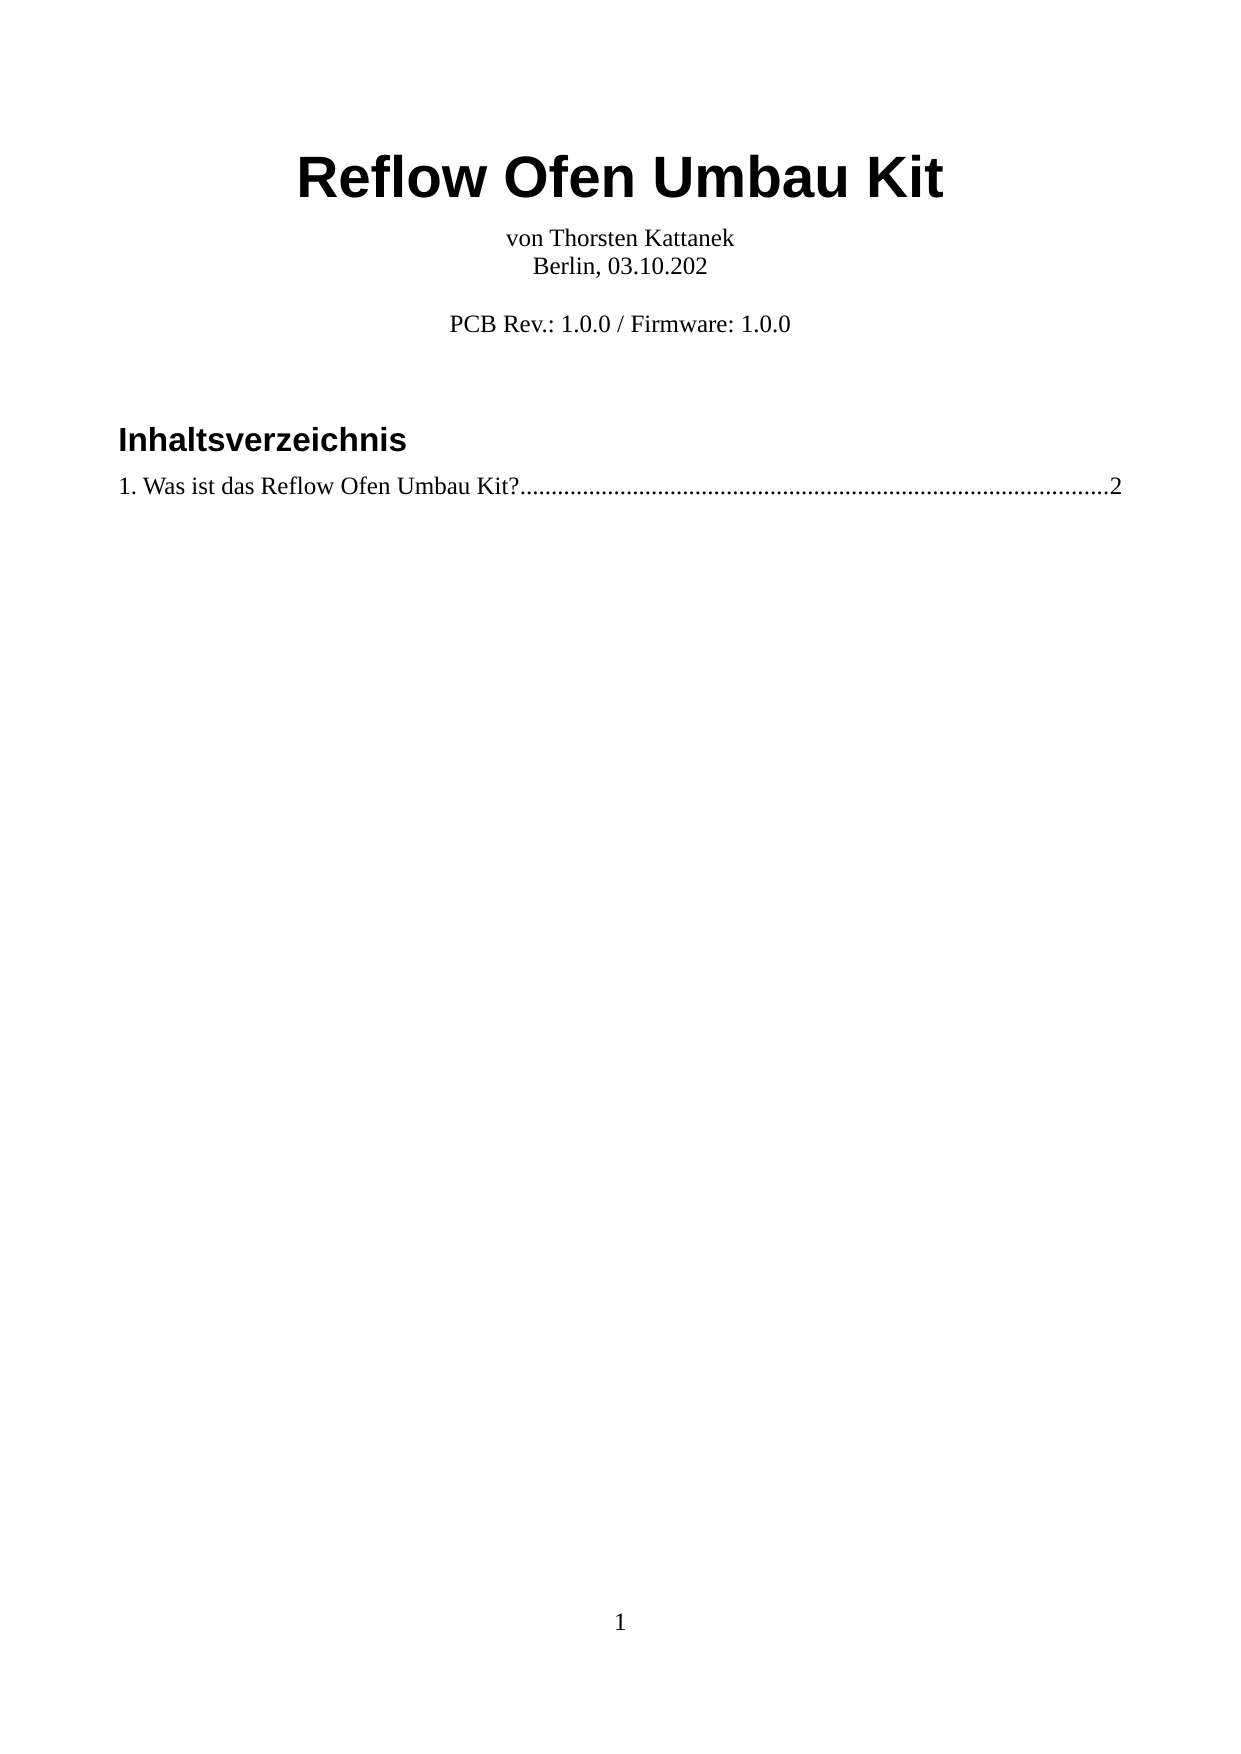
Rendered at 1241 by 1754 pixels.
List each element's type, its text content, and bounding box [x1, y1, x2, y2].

text von Thorsten Kattanek [118, 223, 1122, 251]
text PCB Rev.: 1.0.0 / Firmware: 1.0.0 [118, 309, 1122, 338]
text Berlin, 03.10.202 [118, 251, 1122, 280]
title Reflow Ofen Umbau Kit [118, 143, 1122, 210]
subtitle Inhaltsverzeichnis [118, 420, 1122, 459]
text 1. Was ist das Reflow Ofen Umbau Kit? 2 [118, 471, 1122, 500]
